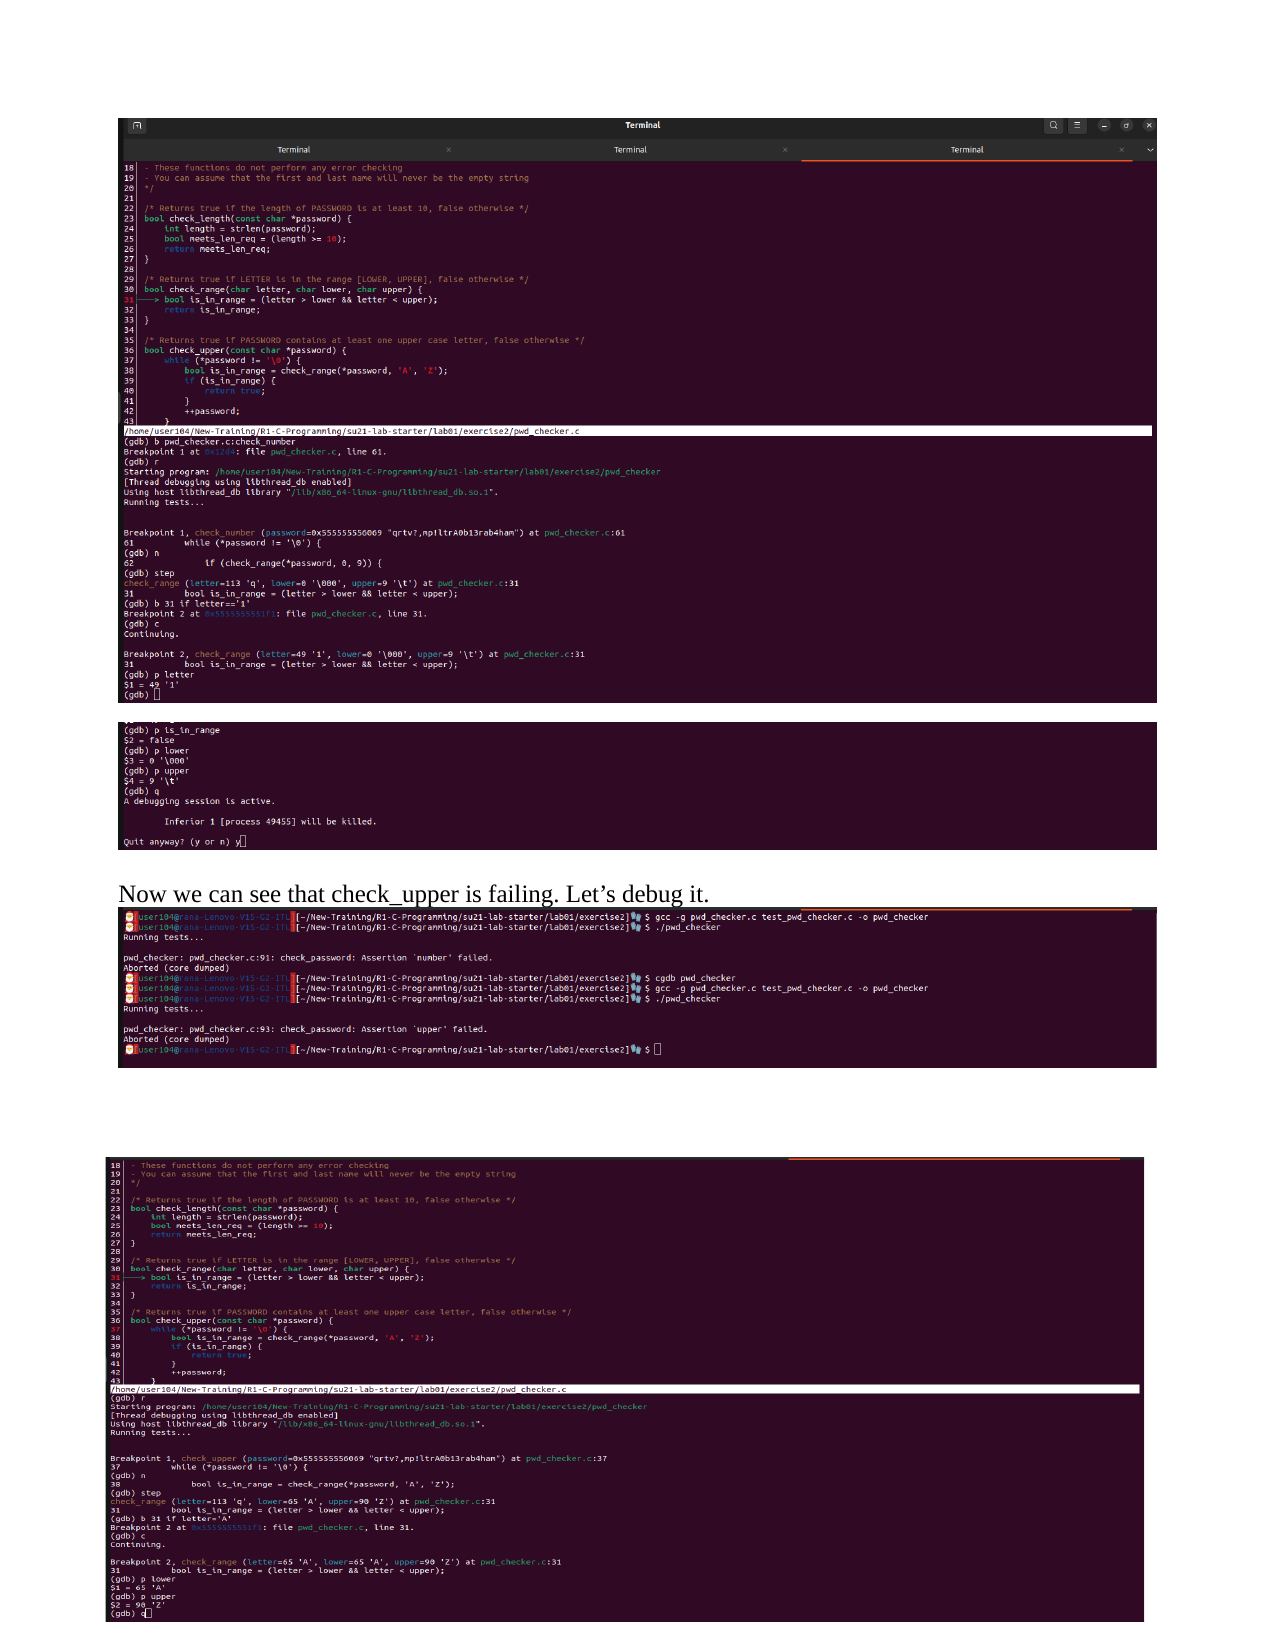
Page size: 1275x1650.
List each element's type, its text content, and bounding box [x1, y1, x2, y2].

picture [118, 118, 1157, 703]
picture [118, 722, 1157, 850]
picture [118, 907, 1157, 1068]
picture [105, 1157, 1145, 1622]
text Now we can see that check_upper is failing. Let’s debug it. [118, 879, 1157, 907]
